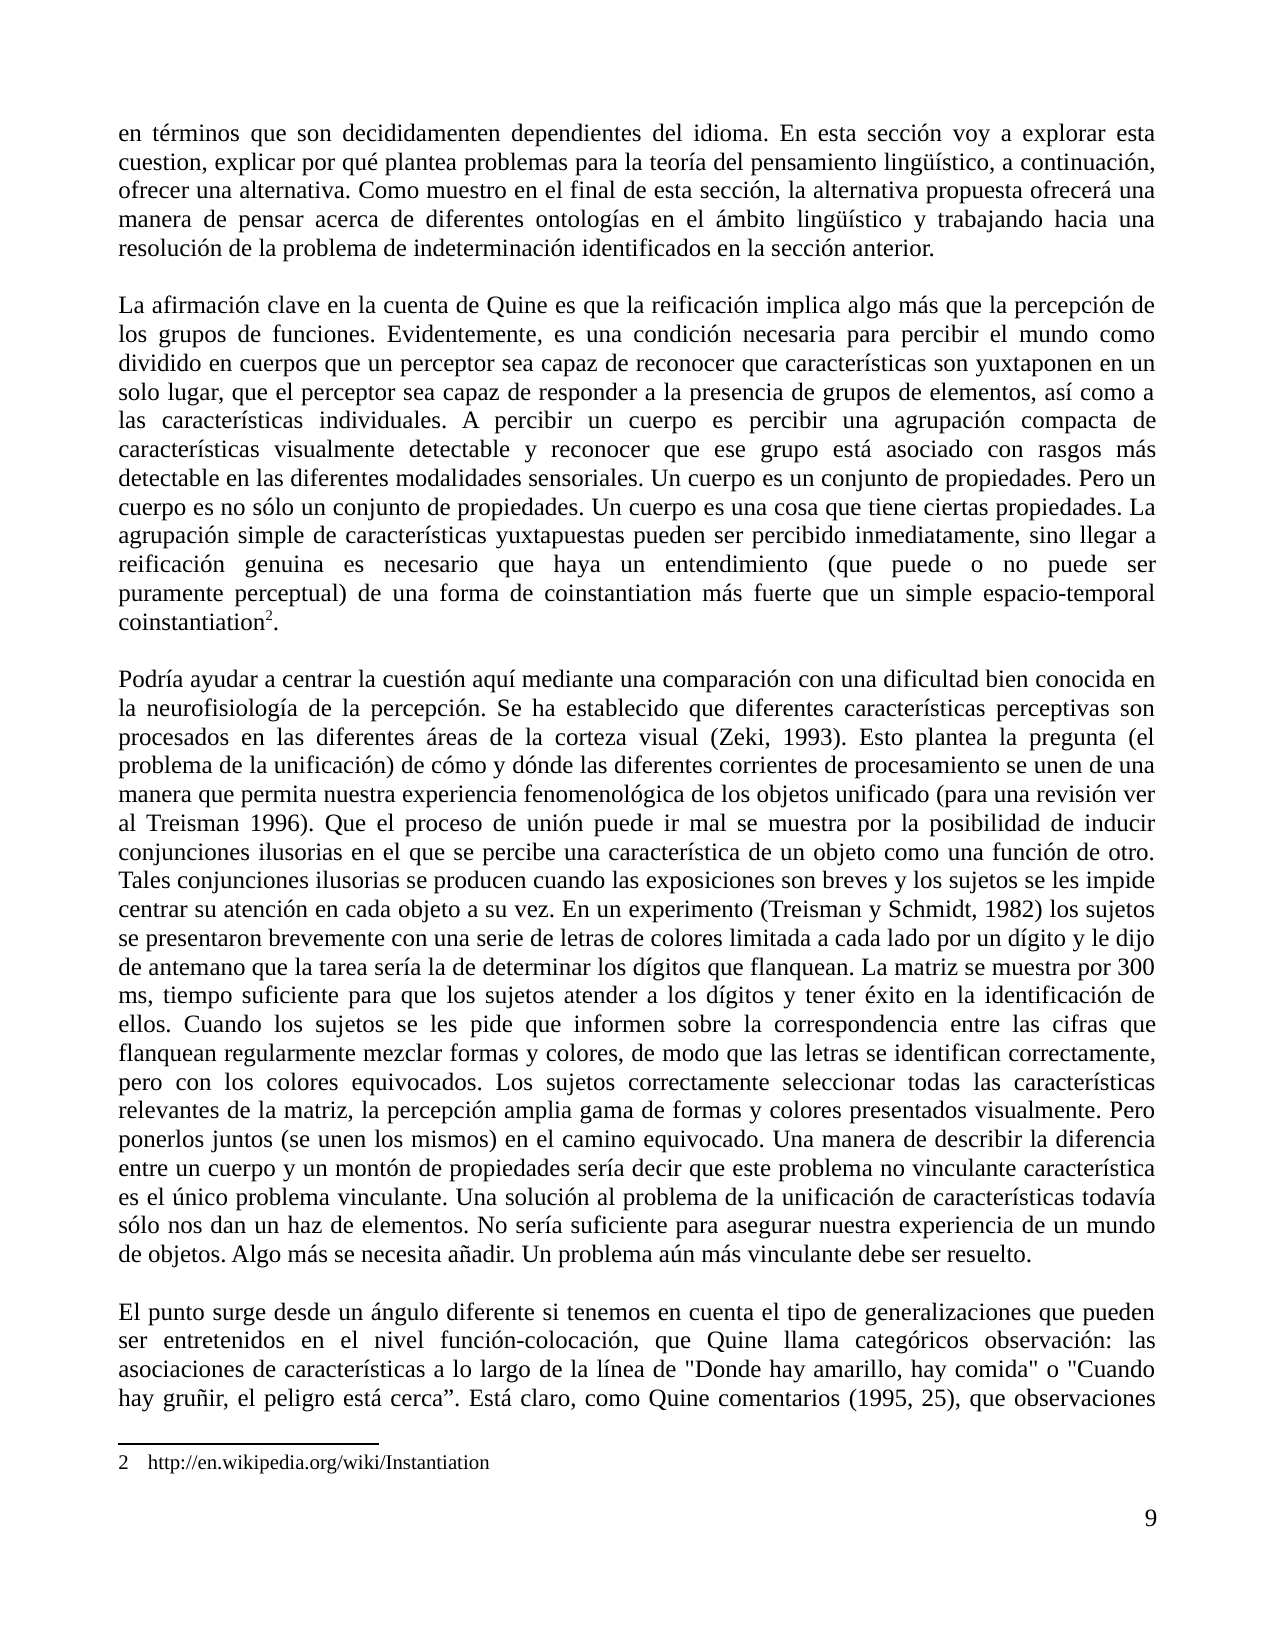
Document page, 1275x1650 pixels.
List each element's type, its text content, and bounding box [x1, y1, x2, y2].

text http://en.wikipedia.org/wiki/Instantiation [118, 1449, 1157, 1474]
text La afirmación clave en la cuenta de Quine es que la reificación implica algo más que la percepción de los grupos de funciones. Evidentemente, es una condición necesaria para percibir el mundo como dividido en cuerpos que un perceptor sea capaz de reconocer que características son yuxtaponen en un solo lugar, que el perceptor sea capaz de responder a la presencia de grupos de elementos, así como a las características individuales. A percibir un cuerpo es percibir una agrupación compacta de características visualmente detectable y reconocer que ese grupo está asociado con rasgos más detectable en las diferentes modalidades sensoriales. Un cuerpo es un conjunto de propiedades. Pero un cuerpo es no sólo un conjunto de propiedades. Un cuerpo es una cosa que tiene ciertas propiedades. La agrupación simple de características yuxtapuestas pueden ser percibido inmediatamente, sino llegar a reificación genuina es necesario que haya un entendimiento (que puede o no puede ser puramente perceptual) de una forma de coinstantiation más fuerte que un simple espacio-temporal coinstantiation. [118, 291, 1157, 636]
text Podría ayudar a centrar la cuestión aquí mediante una comparación con una dificultad bien conocida en la neurofisiología de la percepción. Se ha establecido que diferentes características perceptivas son procesados en las diferentes áreas de la corteza visual (Zeki, 1993). Esto plantea la pregunta (el problema de la unificación) de cómo y dónde las diferentes corrientes de procesamiento se unen de una manera que permita nuestra experiencia fenomenológica de los objetos unificado (para una revisión ver al Treisman 1996). Que el proceso de unión puede ir mal se muestra por la posibilidad de inducir conjunciones ilusorias en el que se percibe una característica de un objeto como una función de otro. Tales conjunciones ilusorias se producen cuando las exposiciones son breves y los sujetos se les impide centrar su atención en cada objeto a su vez. En un experimento (Treisman y Schmidt, 1982) los sujetos se presentaron brevemente con una serie de letras de colores limitada a cada lado por un dígito y le dijo de antemano que la tarea sería la de determinar los dígitos que flanquean. La matriz se muestra por 300 ms, tiempo suficiente para que los sujetos atender a los dígitos y tener éxito en la identificación de ellos. Cuando los sujetos se les pide que informen sobre la correspondencia entre las cifras que flanquean regularmente mezclar formas y colores, de modo que las letras se identifican correctamente, pero con los colores equivocados. Los sujetos correctamente seleccionar todas las características relevantes de la matriz, la percepción amplia gama de formas y colores presentados visualmente. Pero ponerlos juntos (se unen los mismos) en el camino equivocado. Una manera de describir la diferencia entre un cuerpo y un montón de propiedades sería decir que este problema no vinculante característica es el único problema vinculante. Una solución al problema de la unificación de características todavía sólo nos dan un haz de elementos. No sería suficiente para asegurar nuestra experiencia de un mundo de objetos. Algo más se necesita añadir. Un problema aún más vinculante debe ser resuelto. [118, 664, 1157, 1268]
text El punto surge desde un ángulo diferente si tenemos en cuenta el tipo de generalizaciones que pueden ser entretenidos en el nivel función-colocación, que Quine llama categóricos observación: las asociaciones de características a lo largo de la línea de "Donde hay amarillo, hay comida" o "Cuando hay gruñir, el peligro está cerca”. Está claro, como Quine comentarios (1995, 25), que observaciones [118, 1297, 1157, 1412]
text en términos que son decididamenten dependientes del idioma. En esta sección voy a explorar esta cuestion, explicar por qué plantea problemas para la teoría del pensamiento lingüístico, a continuación, ofrecer una alternativa. Como muestro en el final de esta sección, la alternativa propuesta ofrecerá una manera de pensar acerca de diferentes ontologías en el ámbito lingüístico y trabajando hacia una resolución de la problema de indeterminación identificados en la sección anterior. [118, 118, 1157, 262]
